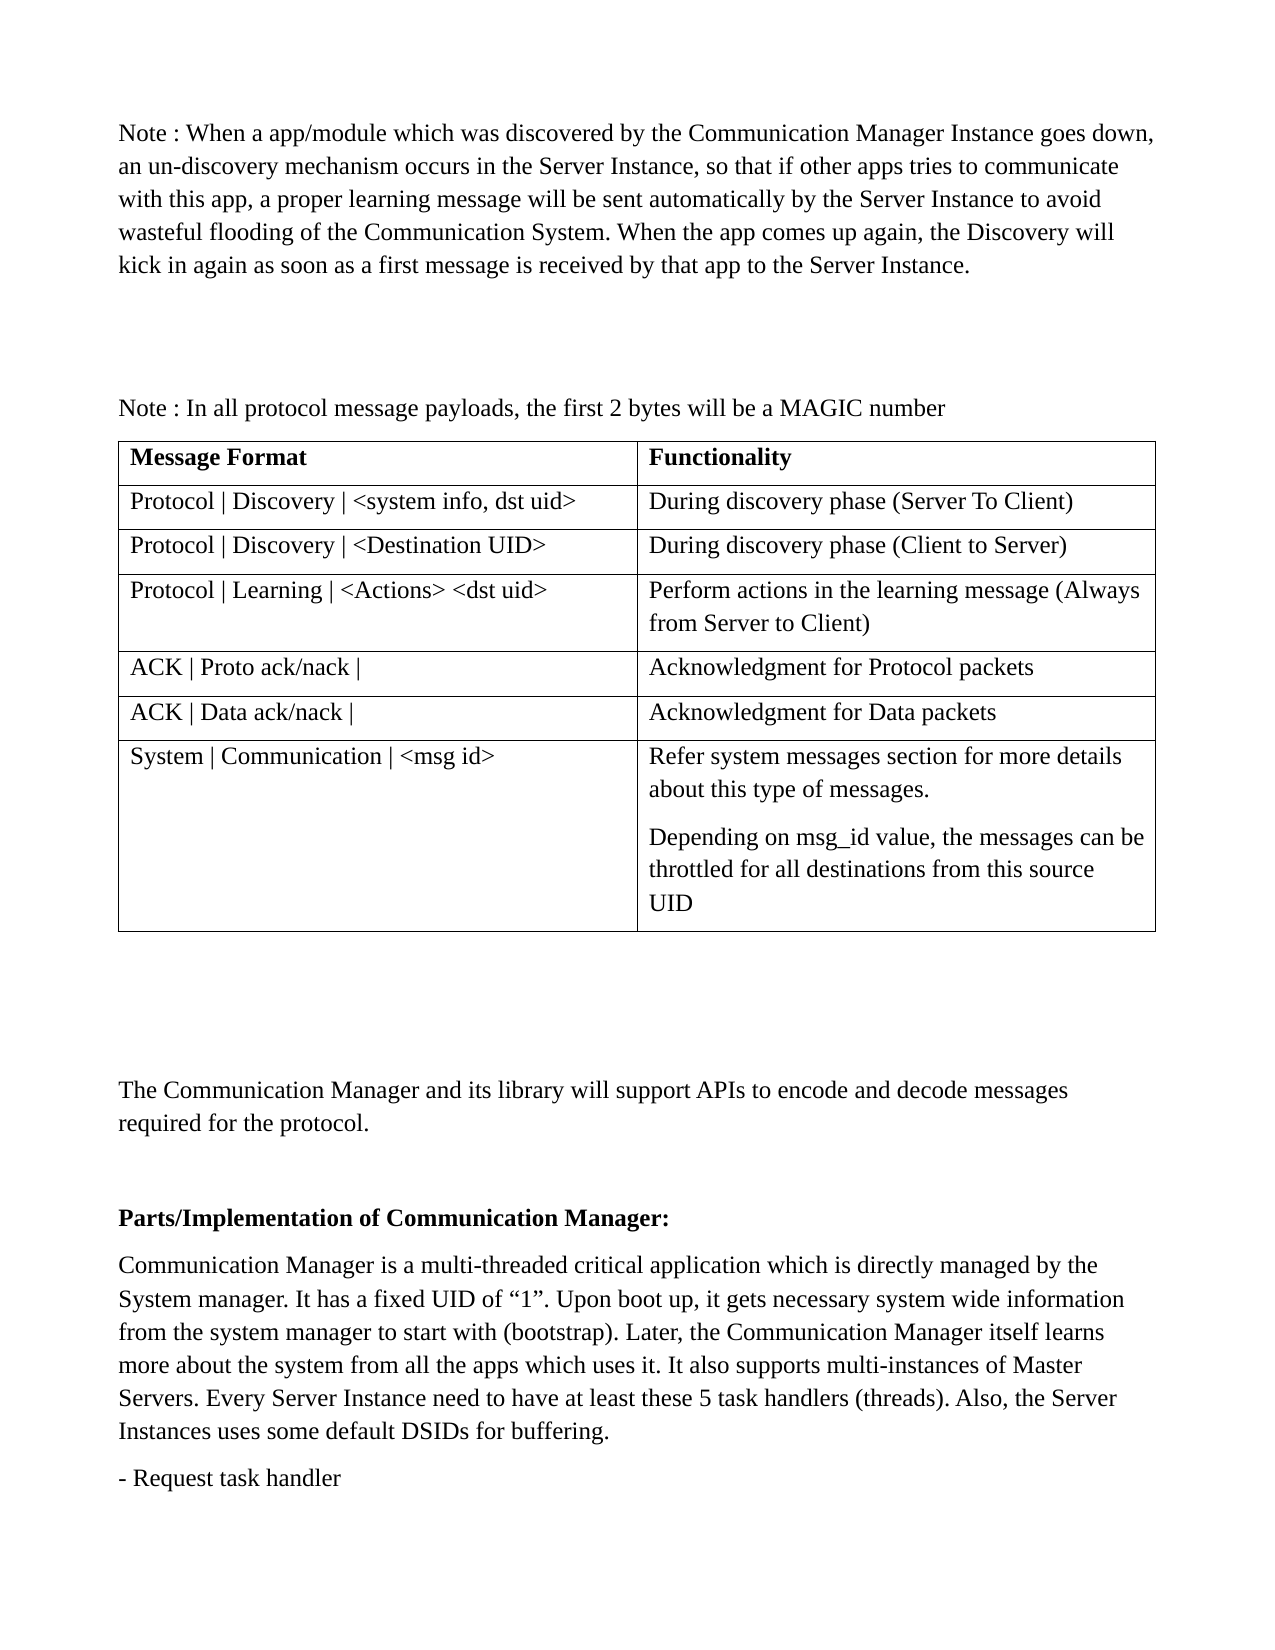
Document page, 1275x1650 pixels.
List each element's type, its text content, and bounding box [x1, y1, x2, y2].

table_cell Protocol | Discovery | <Destination UID> [119, 530, 637, 574]
text The Communication Manager and its library will support APIs to encode and decode messages required for the protocol. [118, 1075, 1157, 1137]
table_cell Acknowledgment for Data packets [638, 697, 1155, 740]
text Parts/Implementation of Communication Manager: [118, 1203, 1157, 1232]
table_cell During discovery phase (Client to Server) [638, 530, 1155, 574]
table_cell Perform actions in the learning message (Always from Server to Client) [638, 575, 1155, 651]
text Note : In all protocol message payloads, the first 2 bytes will be a MAGIC number [118, 393, 1157, 422]
text Note : When a app/module which was discovered by the Communication Manager Instance goes down, an un-discovery mechanism occurs in the Server Instance, so that if other apps tries to communicate with this app, a proper learning message will be sent automatically by the Server Instance to avoid wasteful flooding of the Communication System. When the app comes up again, the Discovery will kick in again as soon as a first message is received by that app to the Server Instance. [118, 118, 1157, 279]
table_header Message Format [119, 442, 637, 485]
table_cell Protocol | Learning | <Actions> <dst uid> [119, 575, 637, 651]
table_cell System | Communication | <msg id> [119, 741, 637, 931]
table_header Functionality [638, 442, 1155, 485]
text Communication Manager is a multi-threaded critical application which is directly managed by the System manager. It has a fixed UID of “1”. Upon boot up, it gets necessary system wide information from the system manager to start with (bootstrap). Later, the Communication Manager itself learns more about the system from all the apps which uses it. It also supports multi-instances of Master Servers. Every Server Instance need to have at least these 5 task handlers (threads). Also, the Server Instances uses some default DSIDs for buffering. [118, 1251, 1157, 1444]
table_cell During discovery phase (Server To Client) [638, 486, 1155, 529]
table_cell Refer system messages section for more details about this type of messages. Depending on msg_id value, the messages can be throttled for all destinations from this source UID [638, 741, 1155, 931]
text - Request task handler [118, 1463, 1157, 1492]
table_cell Protocol | Discovery | <system info, dst uid> [119, 486, 637, 529]
table_cell Acknowledgment for Protocol packets [638, 652, 1155, 696]
table_cell ACK | Data ack/nack | [119, 697, 637, 740]
table_cell ACK | Proto ack/nack | [119, 652, 637, 696]
